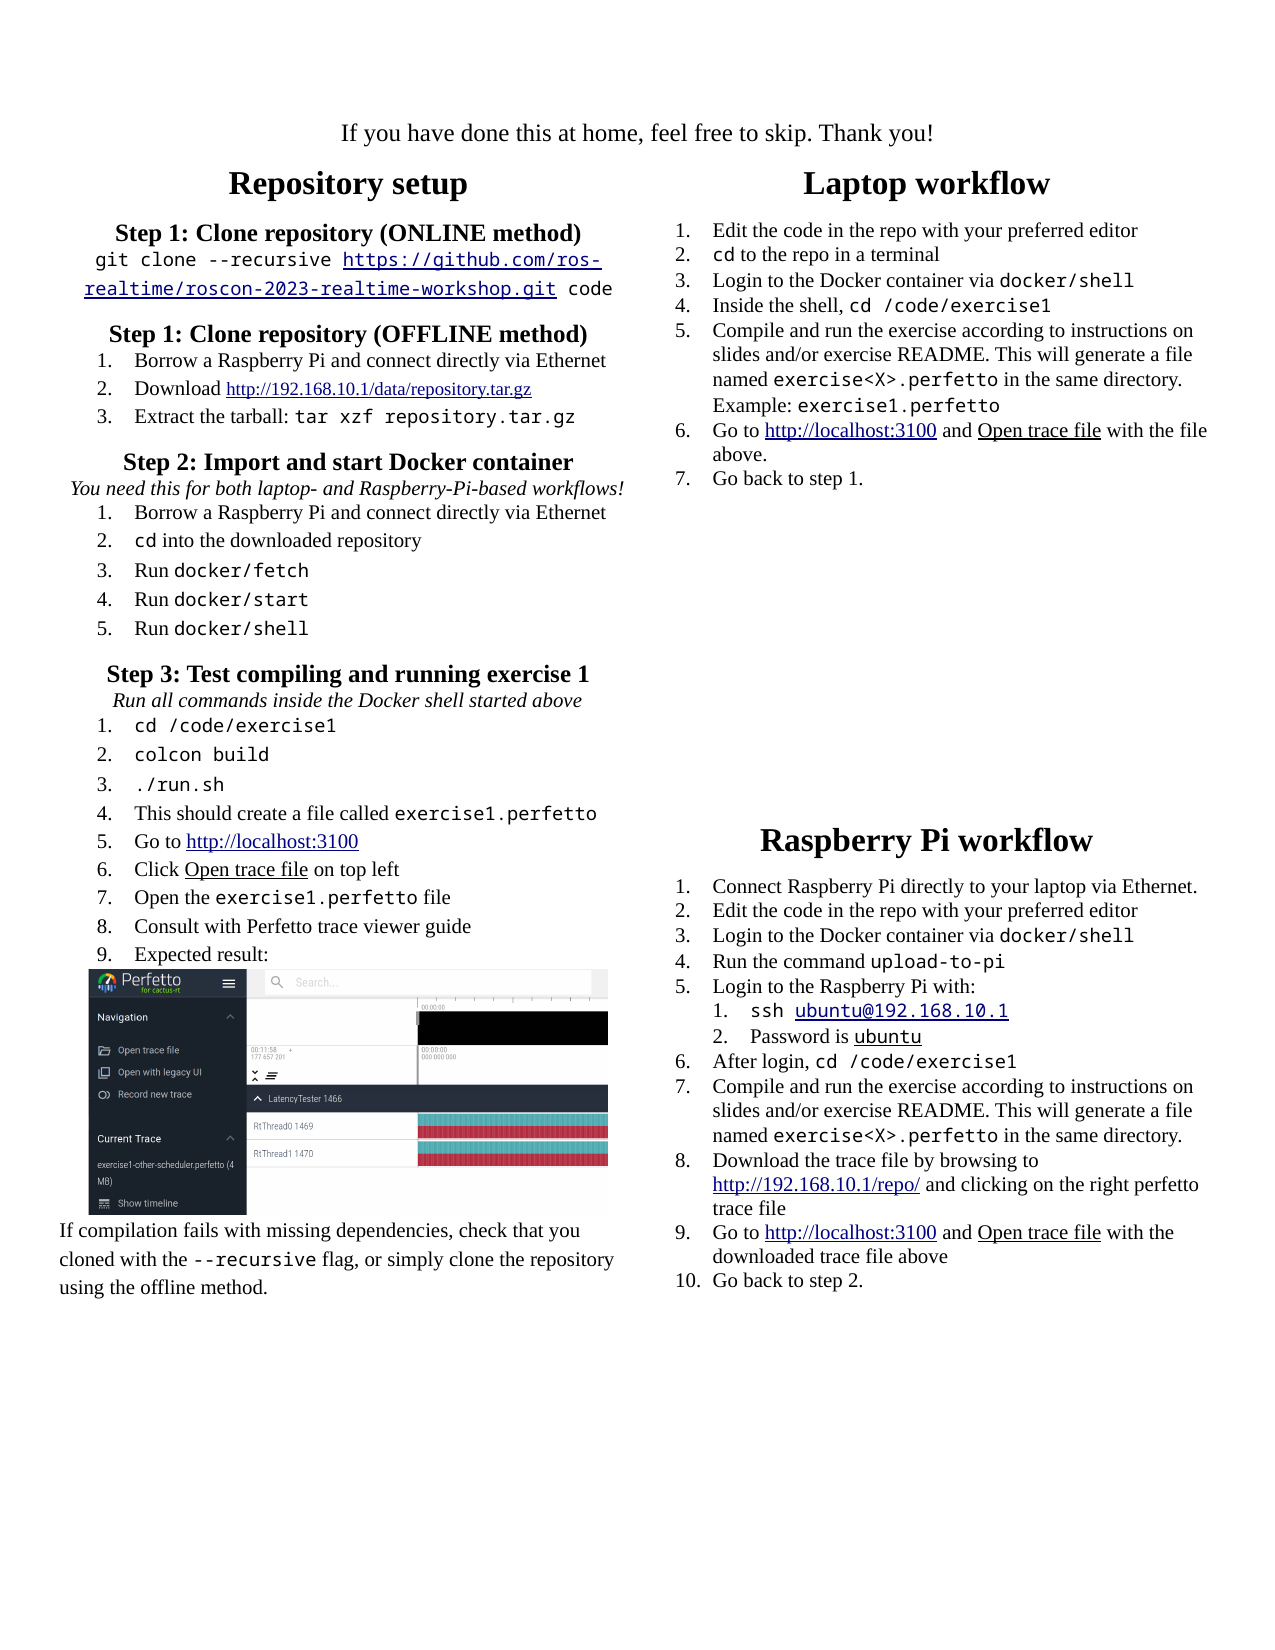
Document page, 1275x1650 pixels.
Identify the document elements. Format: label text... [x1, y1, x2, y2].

picture [88, 969, 608, 1215]
table_cell Repository setup [59, 163, 637, 218]
table_cell Step 1: Clone repository (ONLINE method) git clone --recursive https://github.com/ros-realtime/roscon-2023-realtime-workshop.git code Step 1: Clone repository (OFFLINE method) Borrow a Raspberry Pi and connect directly via Ethernet Download http://192.168.10.1/data/repository.tar.gz Extract the tarball: tar xzf repository.tar.gz Step 2: Import and start Docker container You need this for both laptop- and Raspberry-Pi-based workflows! Borrow a Raspberry Pi and connect directly via Ethernet cd into the downloaded repository Run docker/fetch Run docker/start Run docker/shell Step 3: Test compiling and running exercise 1 Run all commands inside the Docker shell started above cd /code/exercise1 colcon build ./run.sh This should create a file called exercise1.perfetto Go to http://localhost:3100 Click Open trace file on top left Open the exercise1.perfetto file Consult with Perfetto trace viewer guide Expected result: If compilation fails with missing dependencies, check that you cloned with the --recursive flag, or simply clone the repository using the offline method. [59, 218, 637, 1331]
table_cell Connect Raspberry Pi directly to your laptop via Ethernet. Edit the code in the repo with your preferred editor Login to the Docker container via docker/shell Run the command upload-to-pi Login to the Raspberry Pi with: ssh ubuntu@192.168.10.1 Password is ubuntu After login, cd /code/exercise1 Compile and run the exercise according to instructions on slides and/or exercise README. This will generate a file named exercise<X>.perfetto in the same directory. Download the trace file by browsing to http://192.168.10.1/repo/ and clicking on the right perfetto trace file Go to http://localhost:3100 and Open trace file with the downloaded trace file above Go back to step 2. [638, 874, 1216, 1331]
table_cell Edit the code in the repo with your preferred editor cd to the repo in a terminal Login to the Docker container via docker/shell Inside the shell, cd /code/exercise1 Compile and run the exercise according to instructions on slides and/or exercise README. This will generate a file named exercise<X>.perfetto in the same directory. Example: exercise1.perfetto Go to http://localhost:3100 and Open trace file with the file above. Go back to step 1. [638, 218, 1216, 820]
table_cell Raspberry Pi workflow [638, 820, 1216, 874]
table_header If you have done this at home, feel free to skip. Thank you! [59, 118, 1216, 163]
table_cell Laptop workflow [638, 163, 1216, 218]
